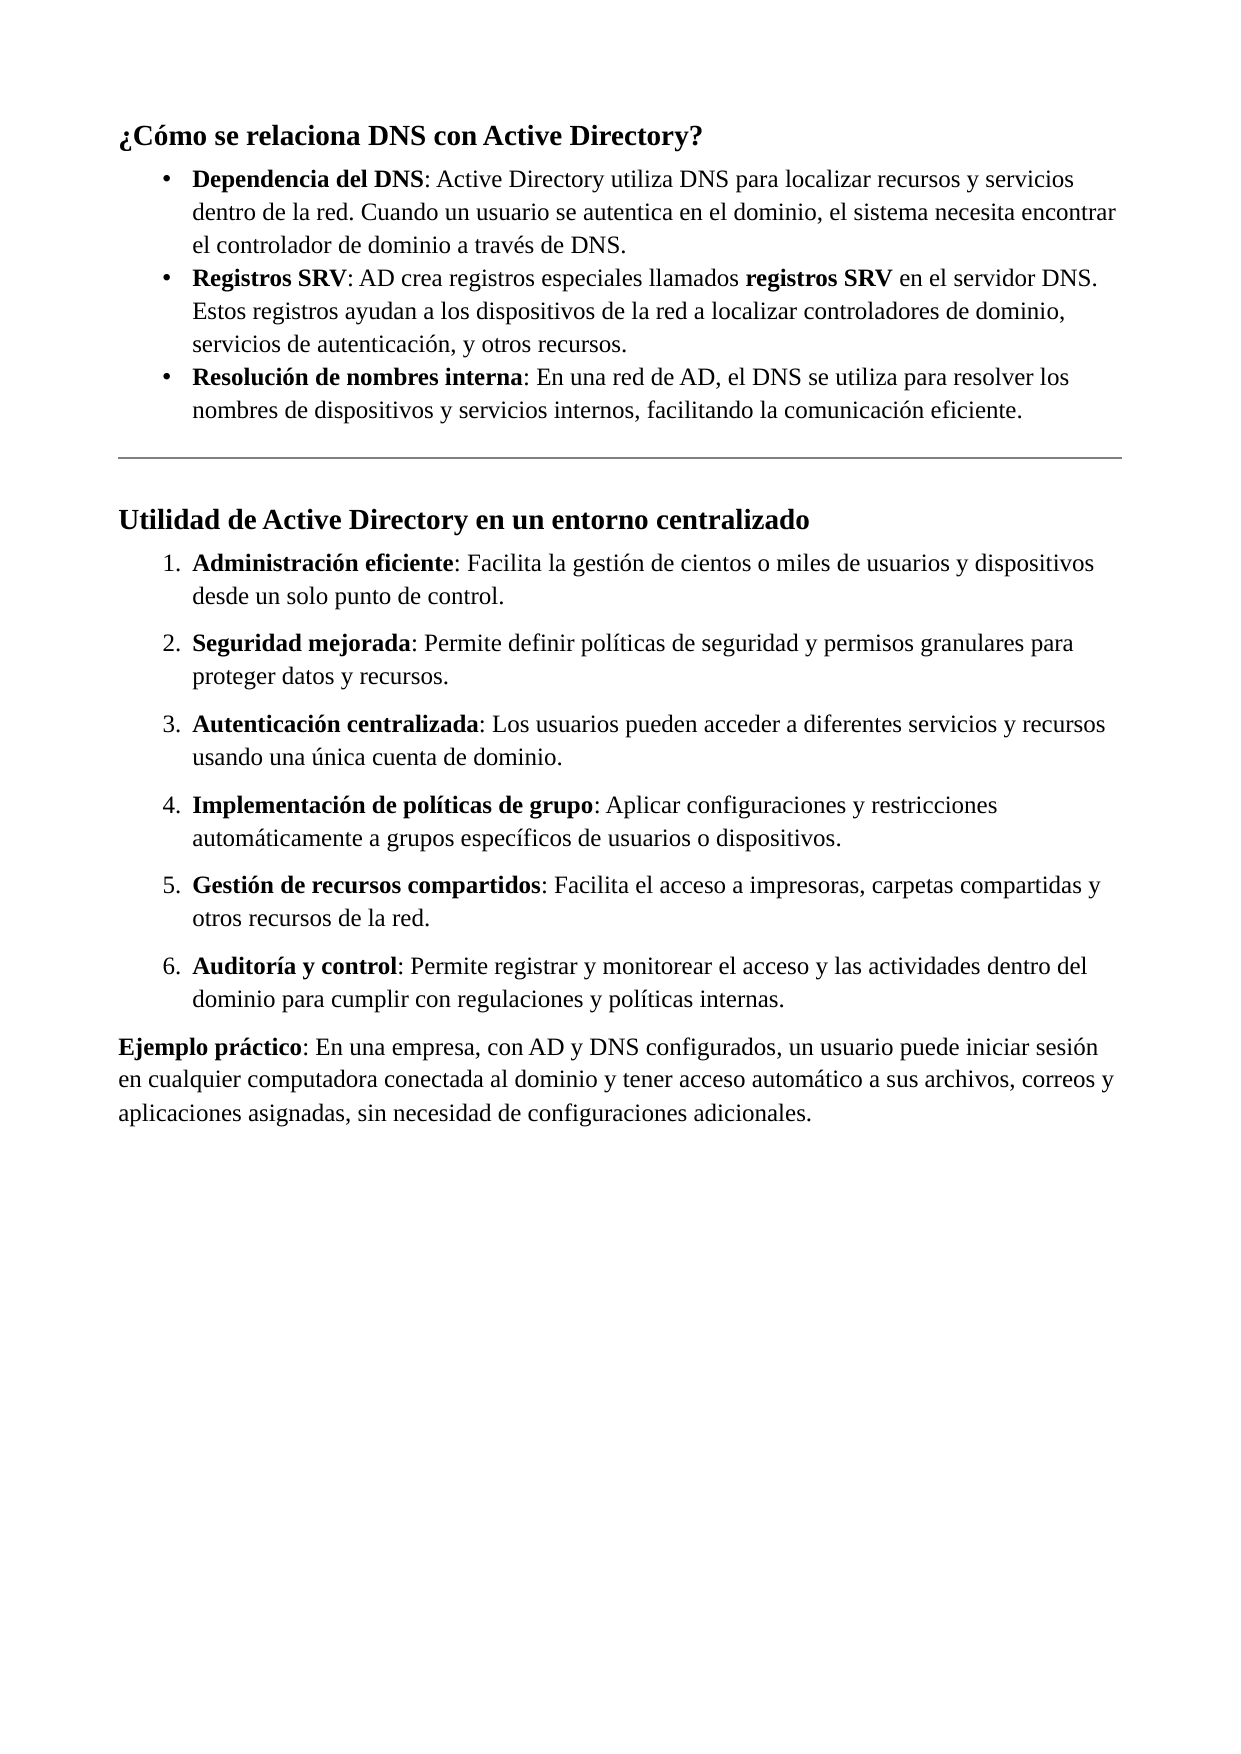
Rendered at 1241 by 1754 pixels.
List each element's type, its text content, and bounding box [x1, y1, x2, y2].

text Ejemplo práctico: En una empresa, con AD y DNS configurados, un usuario puede iniciar sesión en cualquier computadora conectada al dominio y tener acceso automático a sus archivos, correos y aplicaciones asignadas, sin necesidad de configuraciones adicionales. [118, 1032, 1122, 1126]
list Registros SRV: AD crea registros especiales llamados registros SRV en el servidor DNS. Estos registros ayudan a los dispositivos de la red a localizar controladores de dominio, servicios de autenticación, y otros recursos. [162, 263, 1122, 358]
list Seguridad mejorada: Permite definir políticas de seguridad y permisos granulares para proteger datos y recursos. [162, 628, 1122, 690]
list Gestión de recursos compartidos: Facilita el acceso a impresoras, carpetas compartidas y otros recursos de la red. [162, 870, 1122, 932]
list Resolución de nombres interna: En una red de AD, el DNS se utiliza para resolver los nombres de dispositivos y servicios internos, facilitando la comunicación eficiente. [162, 362, 1122, 424]
list Dependencia del DNS: Active Directory utiliza DNS para localizar recursos y servicios dentro de la red. Cuando un usuario se autentica en el dominio, el sistema necesita encontrar el controlador de dominio a través de DNS. [162, 164, 1122, 259]
list Implementación de políticas de grupo: Aplicar configuraciones y restricciones automáticamente a grupos específicos de usuarios o dispositivos. [162, 790, 1122, 851]
subtitle Utilidad de Active Directory en un entorno centralizado [118, 502, 1122, 535]
subtitle ¿Cómo se relaciona DNS con Active Directory? [118, 118, 1122, 152]
list Autenticación centralizada: Los usuarios pueden acceder a diferentes servicios y recursos usando una única cuenta de dominio. [162, 709, 1122, 771]
list Administración eficiente: Facilita la gestión de cientos o miles de usuarios y dispositivos desde un solo punto de control. [162, 548, 1122, 609]
list Auditoría y control: Permite registrar y monitorear el acceso y las actividades dentro del dominio para cumplir con regulaciones y políticas internas. [162, 951, 1122, 1013]
